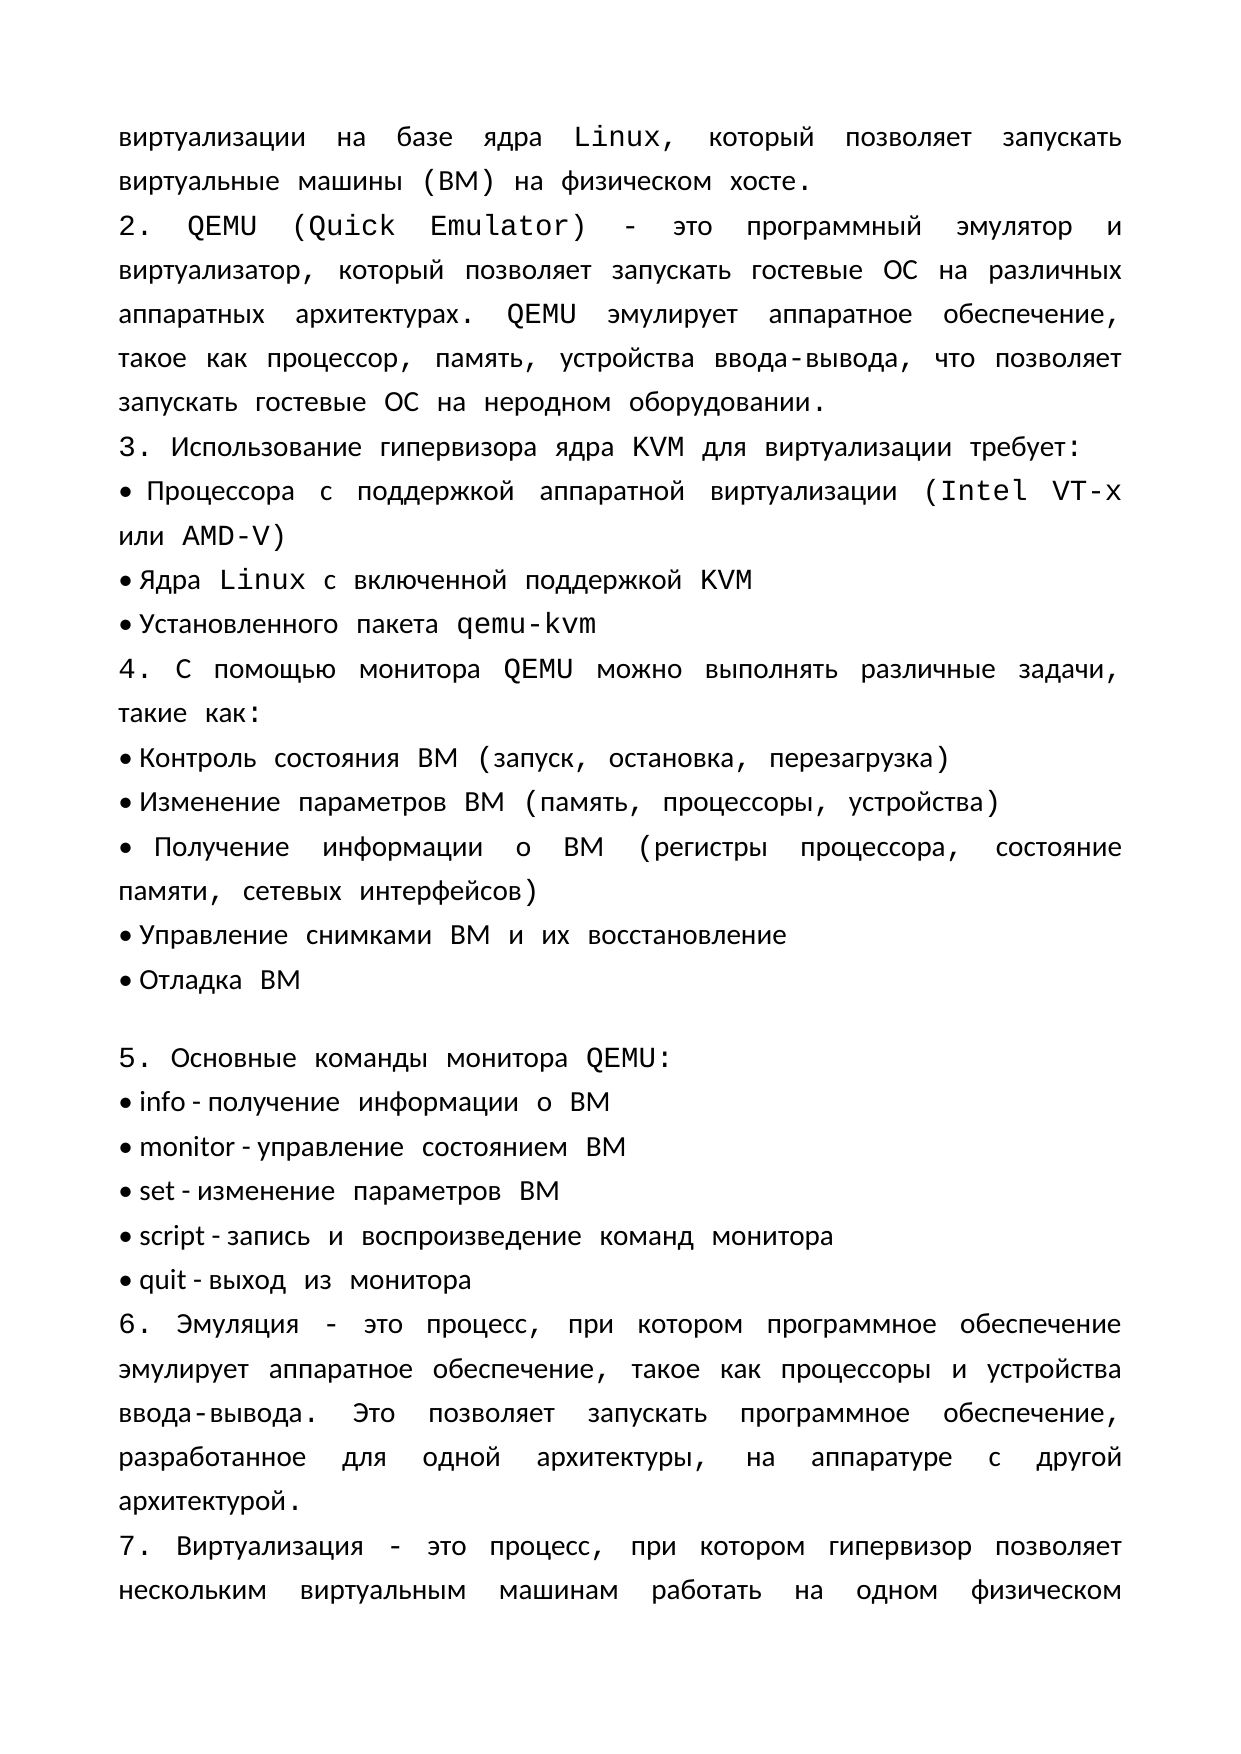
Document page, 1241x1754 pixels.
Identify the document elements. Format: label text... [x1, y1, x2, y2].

text 3. Использование гипервизора ядра KVM для виртуализации требует: [118, 428, 1122, 465]
text 2. QEMU (Quick Emulator) - это программный эмулятор и виртуализатор, который позволяет запускать гостевые ОС на различных аппаратных архитектурах. QEMU эмулирует аппаратное обеспечение, такое как процессор, память, устройства ввода-вывода, что позволяет запускать гостевые ОС на неродном оборудовании. [118, 207, 1122, 421]
text • Процессора с поддержкой аппаратной виртуализации (Intel VT-x или AMD-V) [118, 472, 1122, 554]
text 6. Эмуляция - это процесс, при котором программное обеспечение эмулирует аппаратное обеспечение, такое как процессоры и устройства ввода-вывода. Это позволяет запускать программное обеспечение, разработанное для одной архитектуры, на аппаратуре с другой архитектурой. [118, 1306, 1122, 1519]
text 5. Основные команды монитора QEMU: [118, 1039, 1122, 1076]
text • info - получение информации о ВМ [118, 1083, 1122, 1120]
text • Контроль состояния ВМ (запуск, остановка, перезагрузка) [118, 739, 1122, 776]
text • script - запись и воспроизведение команд монитора [118, 1217, 1122, 1254]
text • Ядра Linux с включенной поддержкой KVM [118, 561, 1122, 598]
text • Установленного пакета qemu-kvm [118, 606, 1122, 643]
text • Изменение параметров ВМ (память, процессоры, устройства) [118, 783, 1122, 820]
text 7. Виртуализация - это процесс, при котором гипервизор позволяет нескольким виртуальным машинам работать на одном физическом [118, 1527, 1122, 1608]
text 4. С помощью монитора QEMU можно выполнять различные задачи, такие как: [118, 650, 1122, 731]
text виртуализации на базе ядра Linux, который позволяет запускать виртуальные машины (ВМ) на физическом хосте. [118, 118, 1122, 199]
text • quit - выход из монитора [118, 1261, 1122, 1298]
text • Управление снимками ВМ и их восстановление [118, 916, 1122, 953]
text • Отладка ВМ [118, 961, 1122, 998]
text • Получение информации о ВМ (регистры процессора, состояние памяти, сетевых интерфейсов) [118, 828, 1122, 909]
text • set - изменение параметров ВМ [118, 1172, 1122, 1209]
text • monitor - управление состоянием ВМ [118, 1128, 1122, 1165]
